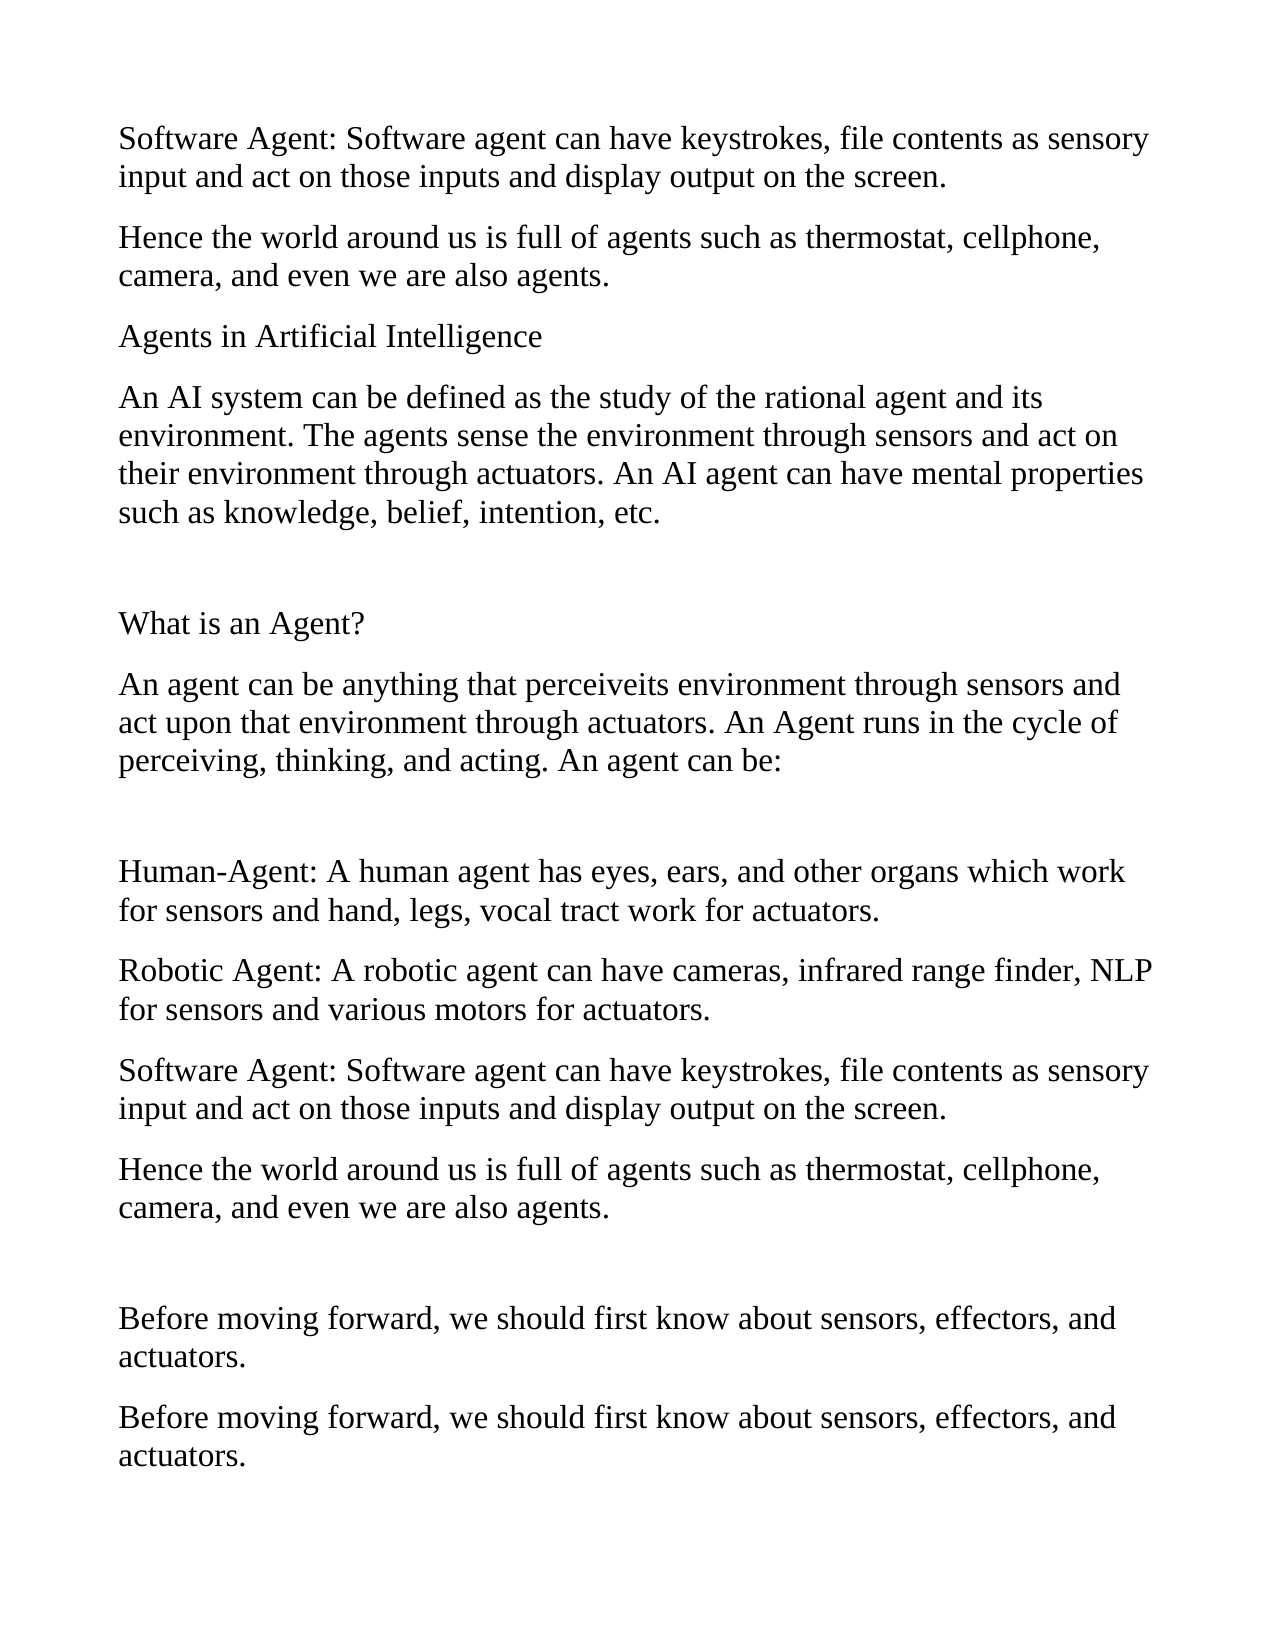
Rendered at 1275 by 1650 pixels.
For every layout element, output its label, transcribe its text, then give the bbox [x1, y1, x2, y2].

text An AI system can be defined as the study of the rational agent and its environment. The agents sense the environment through sensors and act on their environment through actuators. An AI agent can have mental properties such as knowledge, belief, intention, etc. [118, 377, 1157, 530]
text Human-Agent: A human agent has eyes, ears, and other organs which work for sensors and hand, legs, vocal tract work for actuators. [118, 852, 1157, 928]
text Before moving forward, we should first know about sensors, effectors, and actuators. [118, 1397, 1157, 1474]
text Software Agent: Software agent can have keystrokes, file contents as sensory input and act on those inputs and display output on the screen. [118, 1050, 1157, 1126]
text Before moving forward, we should first know about sensors, effectors, and actuators. [118, 1298, 1157, 1375]
text Robotic Agent: A robotic agent can have cameras, infrared range finder, NLP for sensors and various motors for actuators. [118, 951, 1157, 1027]
text Hence the world around us is full of agents such as thermostat, cellphone, camera, and even we are also agents. [118, 1149, 1157, 1226]
text An agent can be anything that perceiveits environment through sensors and act upon that environment through actuators. An Agent runs in the cycle of perceiving, thinking, and acting. An agent can be: [118, 664, 1157, 779]
text Software Agent: Software agent can have keystrokes, file contents as sensory input and act on those inputs and display output on the screen. [118, 118, 1157, 195]
text What is an Agent? [118, 603, 1157, 641]
text Agents in Artificial Intelligence [118, 316, 1157, 354]
text Hence the world around us is full of agents such as thermostat, cellphone, camera, and even we are also agents. [118, 217, 1157, 294]
